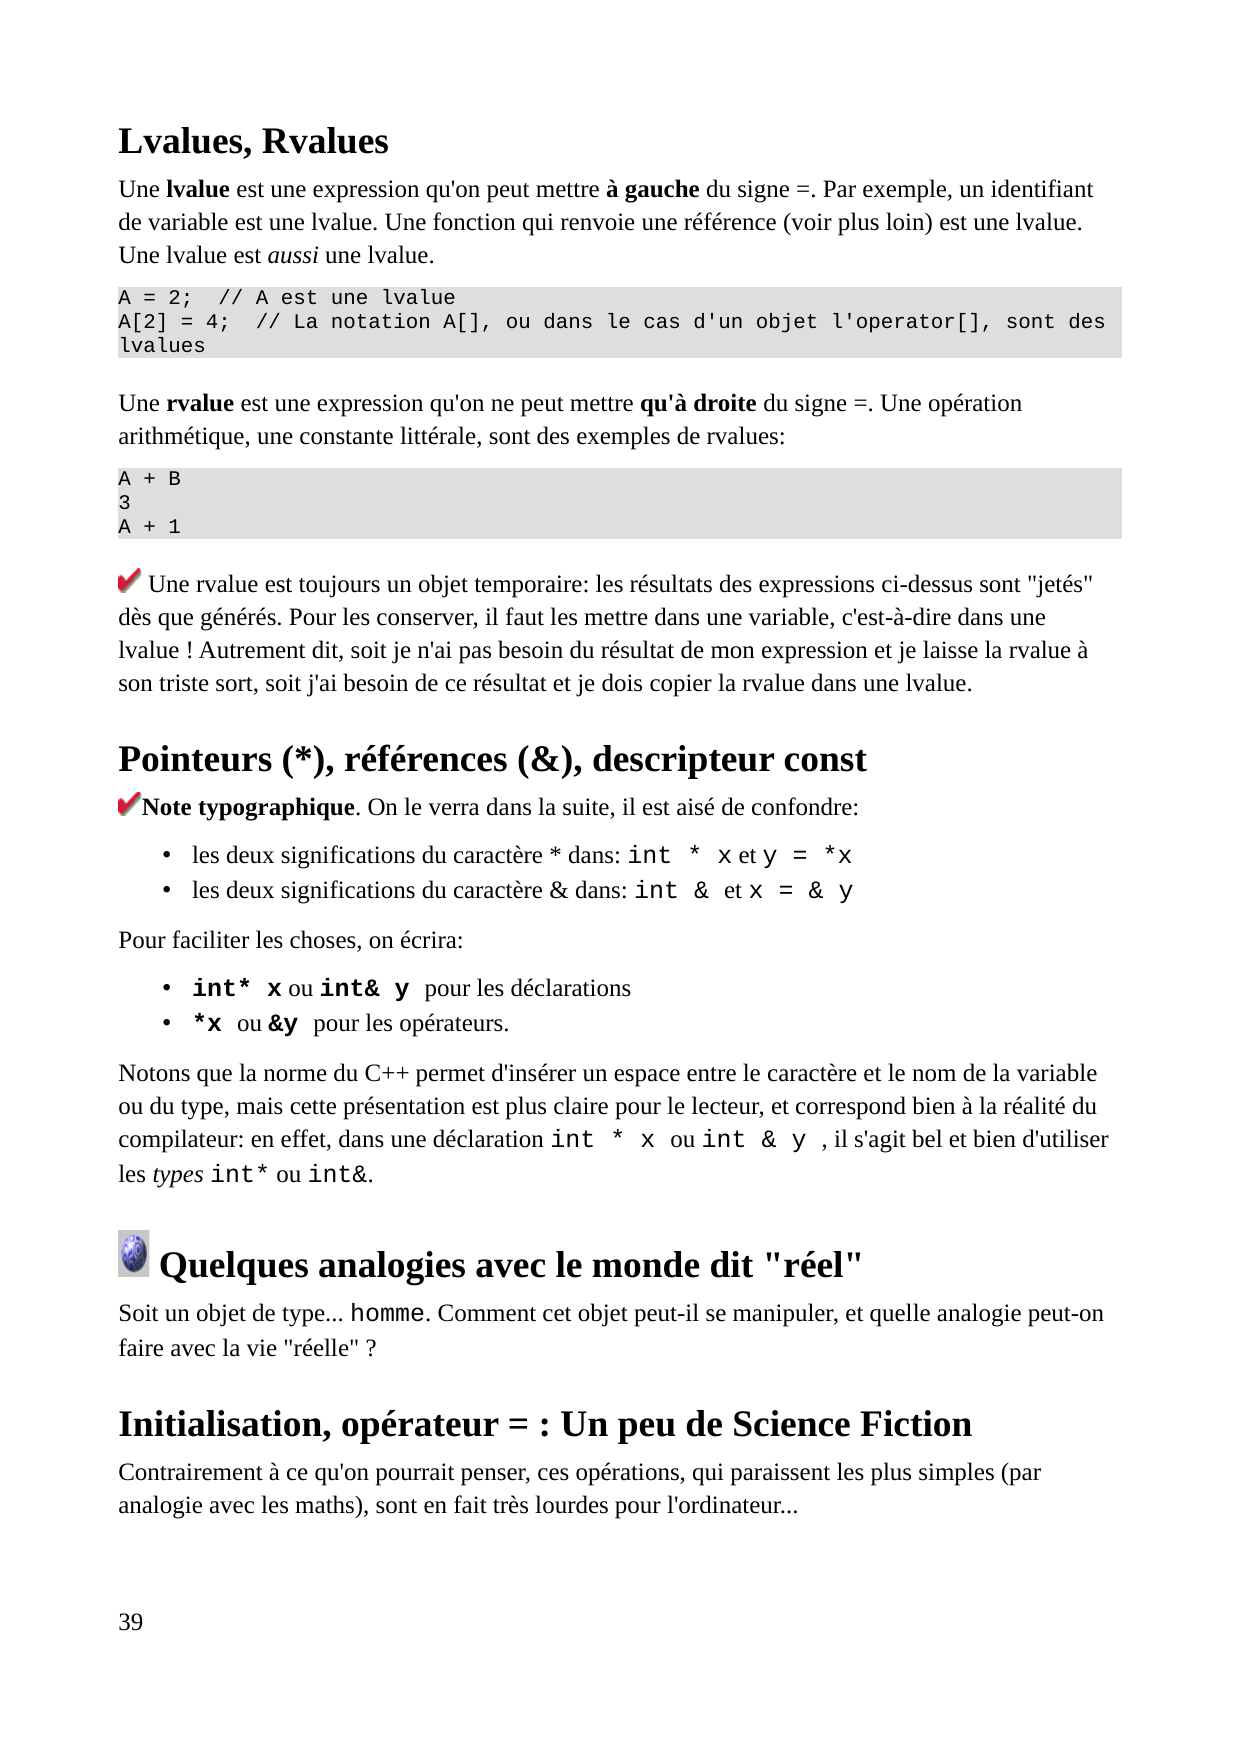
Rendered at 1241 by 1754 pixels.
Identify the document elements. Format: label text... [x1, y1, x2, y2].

list les deux significations du caractère & dans: int & et x = & y [162, 875, 1122, 906]
text A + B [118, 468, 1122, 492]
text Une rvalue est toujours un objet temporaire: les résultats des expressions ci-dessus sont "jetés" dès que générés. Pour les conserver, il faut les mettre dans une variable, c'est-à-dire dans une lvalue ! Autrement dit, soit je n'ai pas besoin du résultat de mon expression et je laisse la rvalue à son triste sort, soit j'ai besoin de ce résultat et je dois copier la rvalue dans une lvalue. [118, 569, 1122, 697]
subtitle Lvalues, Rvalues [118, 118, 1122, 161]
list les deux significations du caractère * dans: int * x et y = *x [162, 840, 1122, 871]
text Une lvalue est une expression qu'on peut mettre à gauche du signe =. Par exemple, un identifiant de variable est une lvalue. Une fonction qui renvoie une référence (voir plus loin) est une lvalue. Une lvalue est aussi une lvalue. [118, 174, 1122, 268]
text A + 1 [118, 516, 1122, 539]
text Soit un objet de type... homme. Comment cet objet peut-il se manipuler, et quelle analogie peut-on faire avec la vie "réelle" ? [118, 1298, 1122, 1362]
picture [118, 792, 142, 816]
text A[2] = 4; // La notation A[], ou dans le cas d'un objet l'operator[], sont des lvalues [118, 311, 1122, 358]
text Contrairement à ce qu'on pourrait penser, ces opérations, qui paraissent les plus simples (par analogie avec les maths), sont en fait très lourdes pour l'ordinateur... [118, 1457, 1122, 1519]
list int* x ou int& y pour les déclarations [162, 973, 1122, 1004]
subtitle Initialisation, opérateur = : Un peu de Science Fiction [118, 1401, 1122, 1444]
picture [118, 568, 142, 593]
picture [118, 1230, 150, 1277]
subtitle Pointeurs (*), références (&), descripteur const [118, 736, 1122, 779]
text 3 [118, 492, 1122, 516]
list *x ou &y pour les opérateurs. [162, 1008, 1122, 1039]
subtitle Quelques analogies avec le monde dit "réel" [118, 1230, 1122, 1285]
text Pour faciliter les choses, on écrira: [118, 925, 1122, 954]
text Note typographique. On le verra dans la suite, il est aisé de confondre: [118, 792, 1122, 821]
text Notons que la norme du C++ permet d'insérer un espace entre le caractère et le nom de la variable ou du type, mais cette présentation est plus claire pour le lecteur, et correspond bien à la réalité du compilateur: en effet, dans une déclaration int * x ou int & y , il s'agit bel et bien d'utiliser les types int* ou int&. [118, 1058, 1122, 1190]
text Une rvalue est une expression qu'on ne peut mettre qu'à droite du signe =. Une opération arithmétique, une constante littérale, sont des exemples de rvalues: [118, 388, 1122, 449]
text A = 2; // A est une lvalue [118, 287, 1122, 311]
